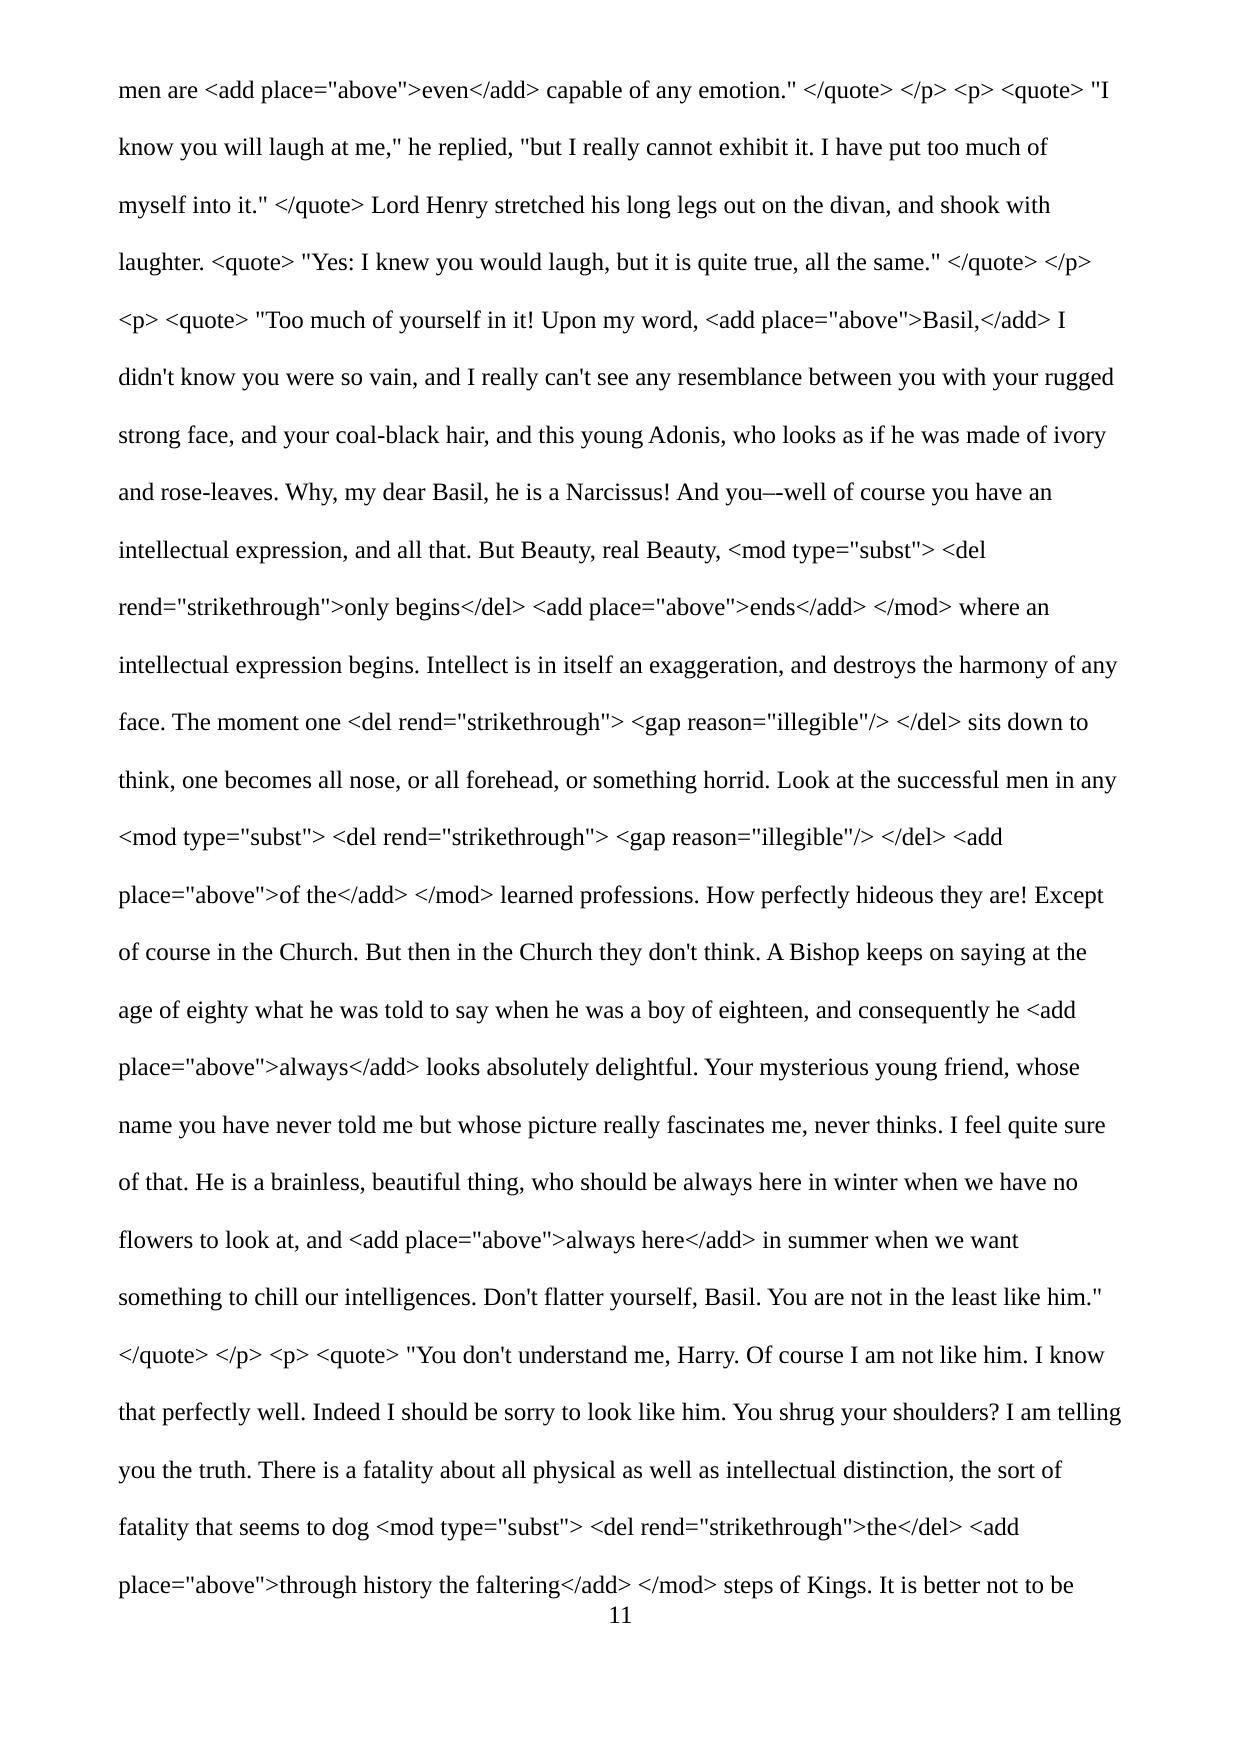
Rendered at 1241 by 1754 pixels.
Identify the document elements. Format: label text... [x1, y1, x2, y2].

text men are <add place="above">even</add> capable of any emotion." </quote> </p> <p> <quote> "I know you will laugh at me," he replied, "but I really cannot exhibit it. I have put too much of myself into it." </quote> Lord Henry stretched his long legs out on the divan, and shook with laughter. <quote> "Yes: I knew you would laugh, but it is quite true, all the same." </quote> </p> <p> <quote> "Too much of yourself in it! Upon my word, <add place="above">Basil,</add> I didn't know you were so vain, and I really can't see any resemblance between you with your rugged strong face, and your coal-black hair, and this young Adonis, who looks as if he was made of ivory and rose-leaves. Why, my dear Basil, he is a Narcissus! And you–-well of course you have an intellectual expression, and all that. But Beauty, real Beauty, <mod type="subst"> <del rend="strikethrough">only begins</del> <add place="above">ends</add> </mod> where an intellectual expression begins. Intellect is in itself an exaggeration, and destroys the harmony of any face. The moment one <del rend="strikethrough"> <gap reason="illegible"/> </del> sits down to think, one becomes all nose, or all forehead, or something horrid. Look at the successful men in any <mod type="subst"> <del rend="strikethrough"> <gap reason="illegible"/> </del> <add place="above">of the</add> </mod> learned professions. How perfectly hideous they are! Except of course in the Church. But then in the Church they don't think. A Bishop keeps on saying at the age of eighty what he was told to say when he was a boy of eighteen, and consequently he <add place="above">always</add> looks absolutely delightful. Your mysterious young friend, whose name you have never told me but whose picture really fascinates me, never thinks. I feel quite sure of that. He is a brainless, beautiful thing, who should be always here in winter when we have no flowers to look at, and <add place="above">always here</add> in summer when we want something to chill our intelligences. Don't flatter yourself, Basil. You are not in the least like him." </quote> </p> <p> <quote> "You don't understand me, Harry. Of course I am not like him. I know that perfectly well. Indeed I should be sorry to look like him. You shrug your shoulders? I am telling you the truth. There is a fatality about all physical as well as intellectual distinction, the sort of fatality that seems to dog <mod type="subst"> <del rend="strikethrough">the</del> <add place="above">through history the faltering</add> </mod> steps of Kings. It is better not to be [118, 75, 1122, 1599]
